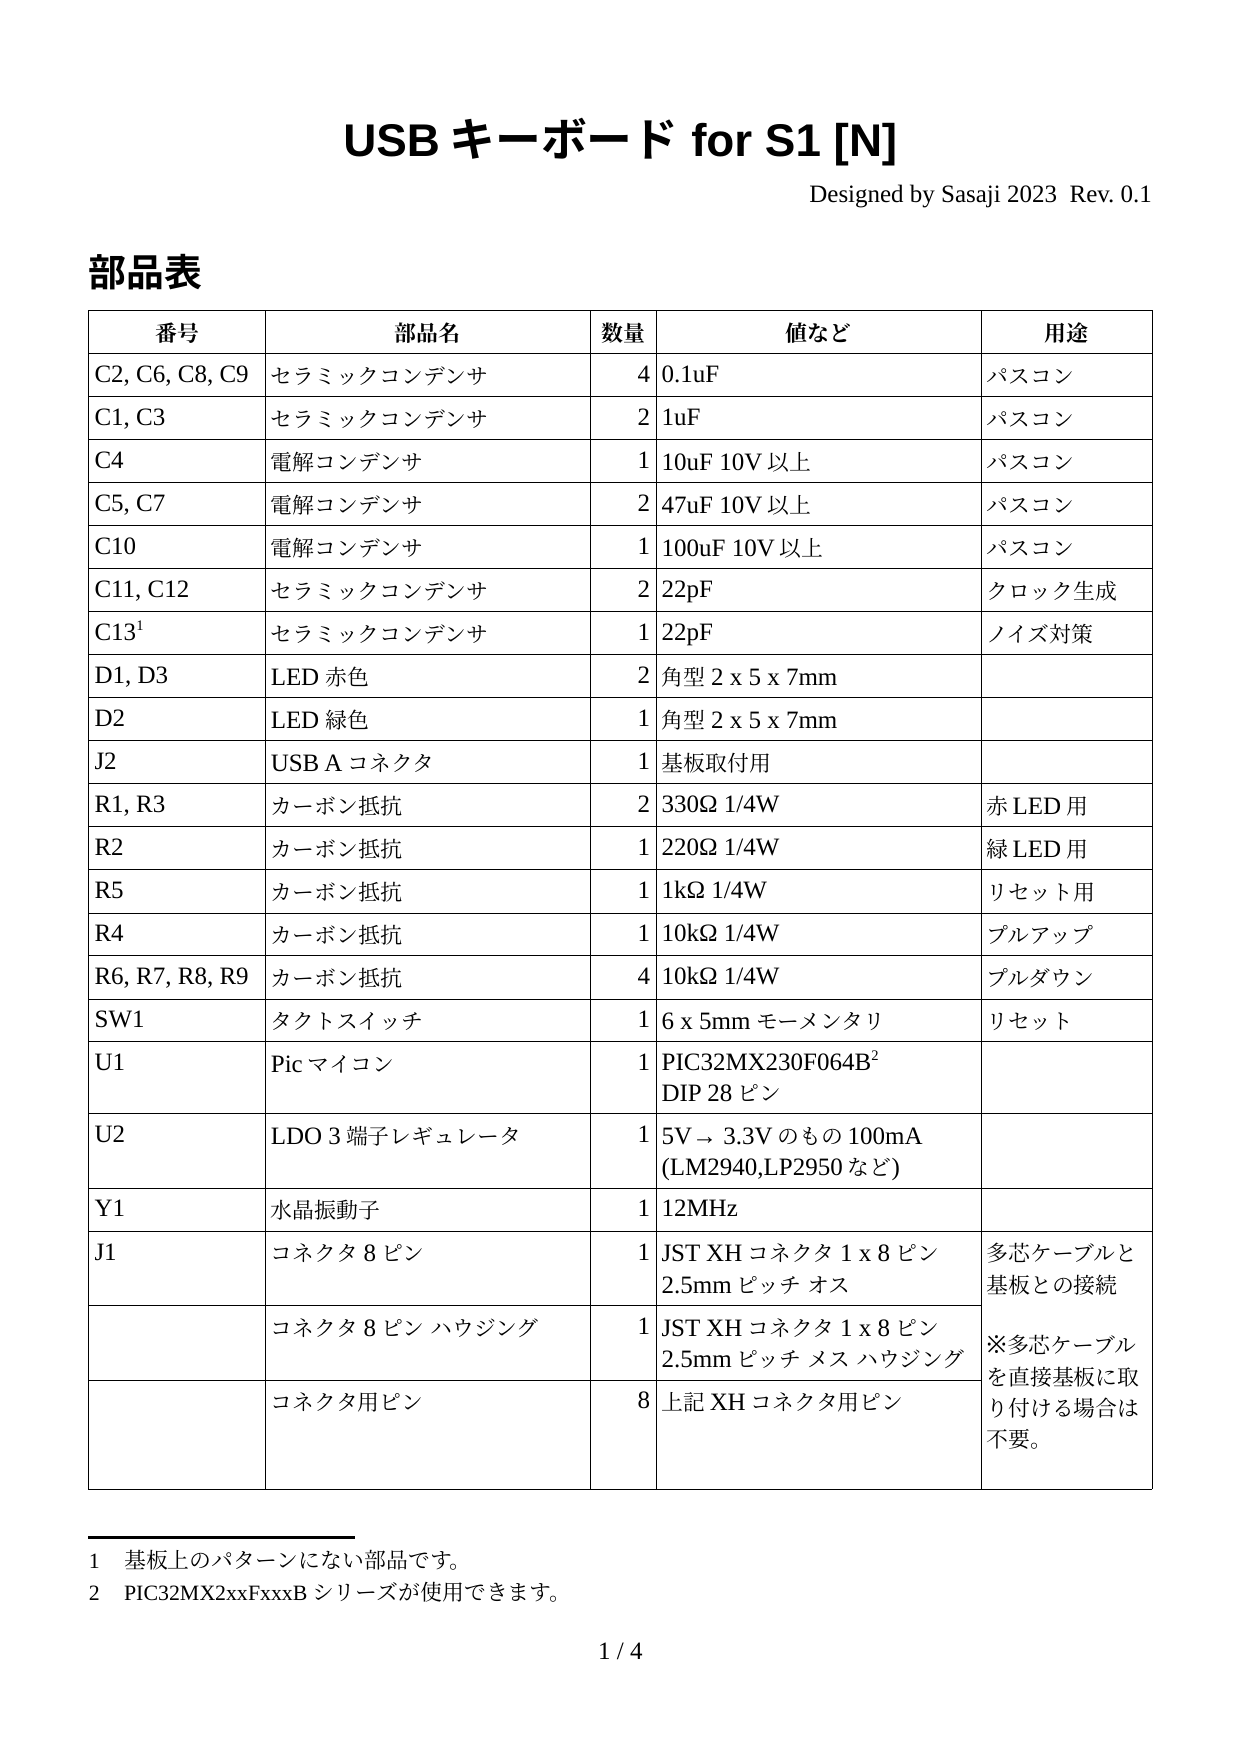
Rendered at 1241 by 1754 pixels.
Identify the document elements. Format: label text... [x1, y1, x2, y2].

table_cell C1, C3 [89, 397, 265, 439]
table_cell 1 [591, 1306, 656, 1380]
table_cell R6, R7, R8, R9 [89, 956, 265, 998]
table_cell [982, 1189, 1152, 1231]
table_cell R1, R3 [89, 784, 265, 826]
table_header 数量 [591, 311, 656, 353]
table_cell パスコン [982, 440, 1152, 482]
table_cell パスコン [982, 354, 1152, 396]
table_cell 赤LED用 [982, 784, 1152, 826]
table_cell 1 [591, 914, 656, 955]
table_cell 基板取付用 [657, 741, 981, 783]
table_cell 1uF [657, 397, 981, 439]
table_cell 1 [591, 1000, 656, 1041]
table_cell 2 [591, 483, 656, 525]
table_cell C2, C6, C8, C9 [89, 354, 265, 396]
table_cell 0.1uF [657, 354, 981, 396]
table_cell 水晶振動子 [266, 1189, 590, 1231]
table_cell 10uF 10V以上 [657, 440, 981, 482]
text Designed by Sasaji 2023 Rev. 0.1 [88, 179, 1152, 207]
table_cell [89, 1306, 265, 1380]
table_cell 6 x 5mm モーメンタリ [657, 1000, 981, 1041]
table_cell 2 [591, 569, 656, 611]
table_cell プルアップ [982, 914, 1152, 955]
table_cell C4 [89, 440, 265, 482]
table_cell 4 [591, 956, 656, 998]
table_cell カーボン抵抗 [266, 827, 590, 869]
table_cell 1 [591, 741, 656, 783]
table_cell 4 [591, 354, 656, 396]
table_cell カーボン抵抗 [266, 914, 590, 955]
table_cell セラミックコンデンサ [266, 569, 590, 611]
table_cell 1 [591, 440, 656, 482]
table_cell リセット [982, 1000, 1152, 1041]
table_cell R2 [89, 827, 265, 869]
table_cell J2 [89, 741, 265, 783]
table_cell セラミックコンデンサ [266, 397, 590, 439]
table_cell LDO 3端子レギュレータ [266, 1114, 590, 1188]
table_cell 2 [591, 655, 656, 697]
table_cell 多芯ケーブルと基板との接続 ※多芯ケーブルを直接基板に取り付ける場合は不要。 [982, 1232, 1152, 1488]
table_cell 10kΩ 1/4W [657, 914, 981, 955]
table_cell 12MHz [657, 1189, 981, 1231]
table_cell 5V→ 3.3Vのもの100mA (LM2940,LP2950など) [657, 1114, 981, 1188]
table_cell パスコン [982, 483, 1152, 525]
table_header 用途 [982, 311, 1152, 353]
table_cell 電解コンデンサ [266, 526, 590, 568]
table_cell 330Ω 1/4W [657, 784, 981, 826]
title USBキーボード for S1 [N] [88, 113, 1152, 166]
table_cell D1, D3 [89, 655, 265, 697]
table_cell 22pF [657, 612, 981, 654]
table_cell タクトスイッチ [266, 1000, 590, 1041]
table_cell [982, 1042, 1152, 1113]
table_cell 電解コンデンサ [266, 440, 590, 482]
table_cell PIC32MX230F064B DIP 28ピン [657, 1042, 981, 1113]
table_header 番号 [89, 311, 265, 353]
table_cell 1 [591, 1042, 656, 1113]
table_cell SW1 [89, 1000, 265, 1041]
table_cell [982, 741, 1152, 783]
table_cell LED 赤色 [266, 655, 590, 697]
table_cell C11, C12 [89, 569, 265, 611]
table_cell R4 [89, 914, 265, 955]
table_cell 上記XHコネクタ用ピン [657, 1381, 981, 1488]
table_cell ノイズ対策 [982, 612, 1152, 654]
table_cell 1 [591, 1114, 656, 1188]
subtitle 部品表 [88, 243, 1152, 298]
table_cell 10kΩ 1/4W [657, 956, 981, 998]
table_cell 1 [591, 870, 656, 912]
table_cell クロック生成 [982, 569, 1152, 611]
table_cell 1 [591, 698, 656, 740]
table_cell 1 [591, 827, 656, 869]
table_cell カーボン抵抗 [266, 870, 590, 912]
table_cell U2 [89, 1114, 265, 1188]
table_cell カーボン抵抗 [266, 956, 590, 998]
table_cell 緑LED用 [982, 827, 1152, 869]
table_cell 100uF 10V以上 [657, 526, 981, 568]
table_cell 1 [591, 612, 656, 654]
table_cell 1 [591, 1232, 656, 1305]
table_cell 1 [591, 1189, 656, 1231]
table_header 部品名 [266, 311, 590, 353]
table_cell U1 [89, 1042, 265, 1113]
table_cell パスコン [982, 526, 1152, 568]
table_cell 8 [591, 1381, 656, 1488]
table_cell 電解コンデンサ [266, 483, 590, 525]
table_cell C10 [89, 526, 265, 568]
table_cell J1 [89, 1232, 265, 1305]
table_cell コネクタ 8ピン [266, 1232, 590, 1305]
table_cell 1 [591, 526, 656, 568]
table_cell カーボン抵抗 [266, 784, 590, 826]
table_cell 2 [591, 397, 656, 439]
table_cell プルダウン [982, 956, 1152, 998]
table_cell USB Aコネクタ [266, 741, 590, 783]
table_cell C13 [89, 612, 265, 654]
table_cell [982, 655, 1152, 697]
table_cell [89, 1381, 265, 1488]
table_cell セラミックコンデンサ [266, 354, 590, 396]
table_cell パスコン [982, 397, 1152, 439]
table_cell リセット用 [982, 870, 1152, 912]
table_cell [982, 698, 1152, 740]
table_cell JST XHコネクタ 1 x 8ピン 2.5mmピッチ メス ハウジング [657, 1306, 981, 1380]
table_cell コネクタ 8ピン ハウジング [266, 1306, 590, 1380]
table_cell LED 緑色 [266, 698, 590, 740]
table_cell セラミックコンデンサ [266, 612, 590, 654]
table_cell 47uF 10V以上 [657, 483, 981, 525]
table_cell D2 [89, 698, 265, 740]
table_cell C5, C7 [89, 483, 265, 525]
table_cell R5 [89, 870, 265, 912]
table_cell 角型 2 x 5 x 7mm [657, 698, 981, 740]
table_header 値など [657, 311, 981, 353]
table_cell Picマイコン [266, 1042, 590, 1113]
table_cell 2 [591, 784, 656, 826]
table_cell 22pF [657, 569, 981, 611]
table_cell コネクタ用ピン [266, 1381, 590, 1488]
table_cell 1kΩ 1/4W [657, 870, 981, 912]
table_cell Y1 [89, 1189, 265, 1231]
table_cell 220Ω 1/4W [657, 827, 981, 869]
table_cell JST XHコネクタ 1 x 8ピン 2.5mmピッチ オス [657, 1232, 981, 1305]
table_cell [982, 1114, 1152, 1188]
table_cell 角型 2 x 5 x 7mm [657, 655, 981, 697]
